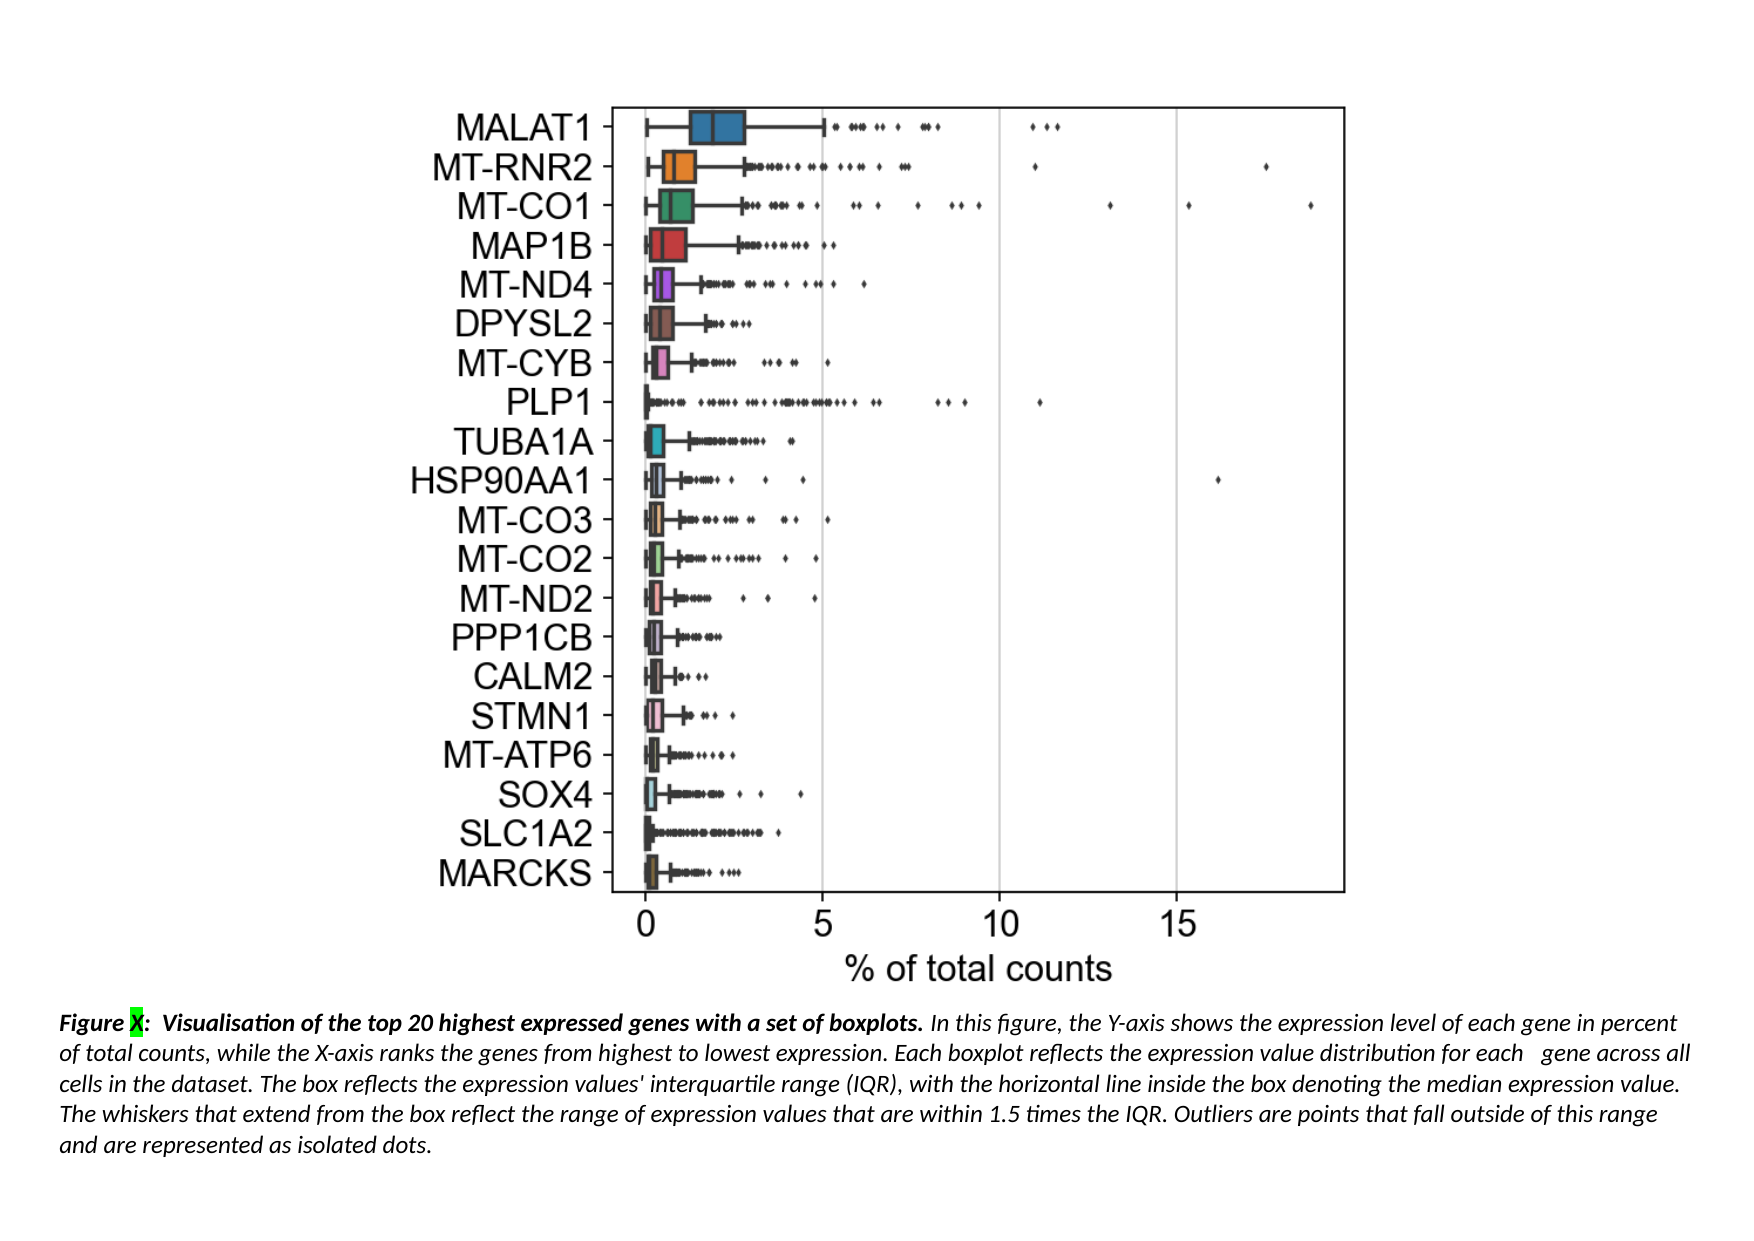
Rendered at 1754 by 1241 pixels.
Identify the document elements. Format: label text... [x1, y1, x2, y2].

text Figure X: Visualisation of the top 20 highest expressed genes with a set of boxplots. In this figure, the Y-axis shows the expression level of each gene in percent of total counts, while the X-axis ranks the genes from highest to lowest expression. Each boxplot reflects the expression value distribution for each gene across all cells in the dataset. The box reflects the expression values' interquartile range (IQR), with the horizontal line inside the box denoting the median expression value. The whiskers that extend from the box reflect the range of expression values that are within 1.5 times the IQR. Outliers are points that fall outside of this range and are represented as isolated dots. [59, 1007, 1695, 1159]
